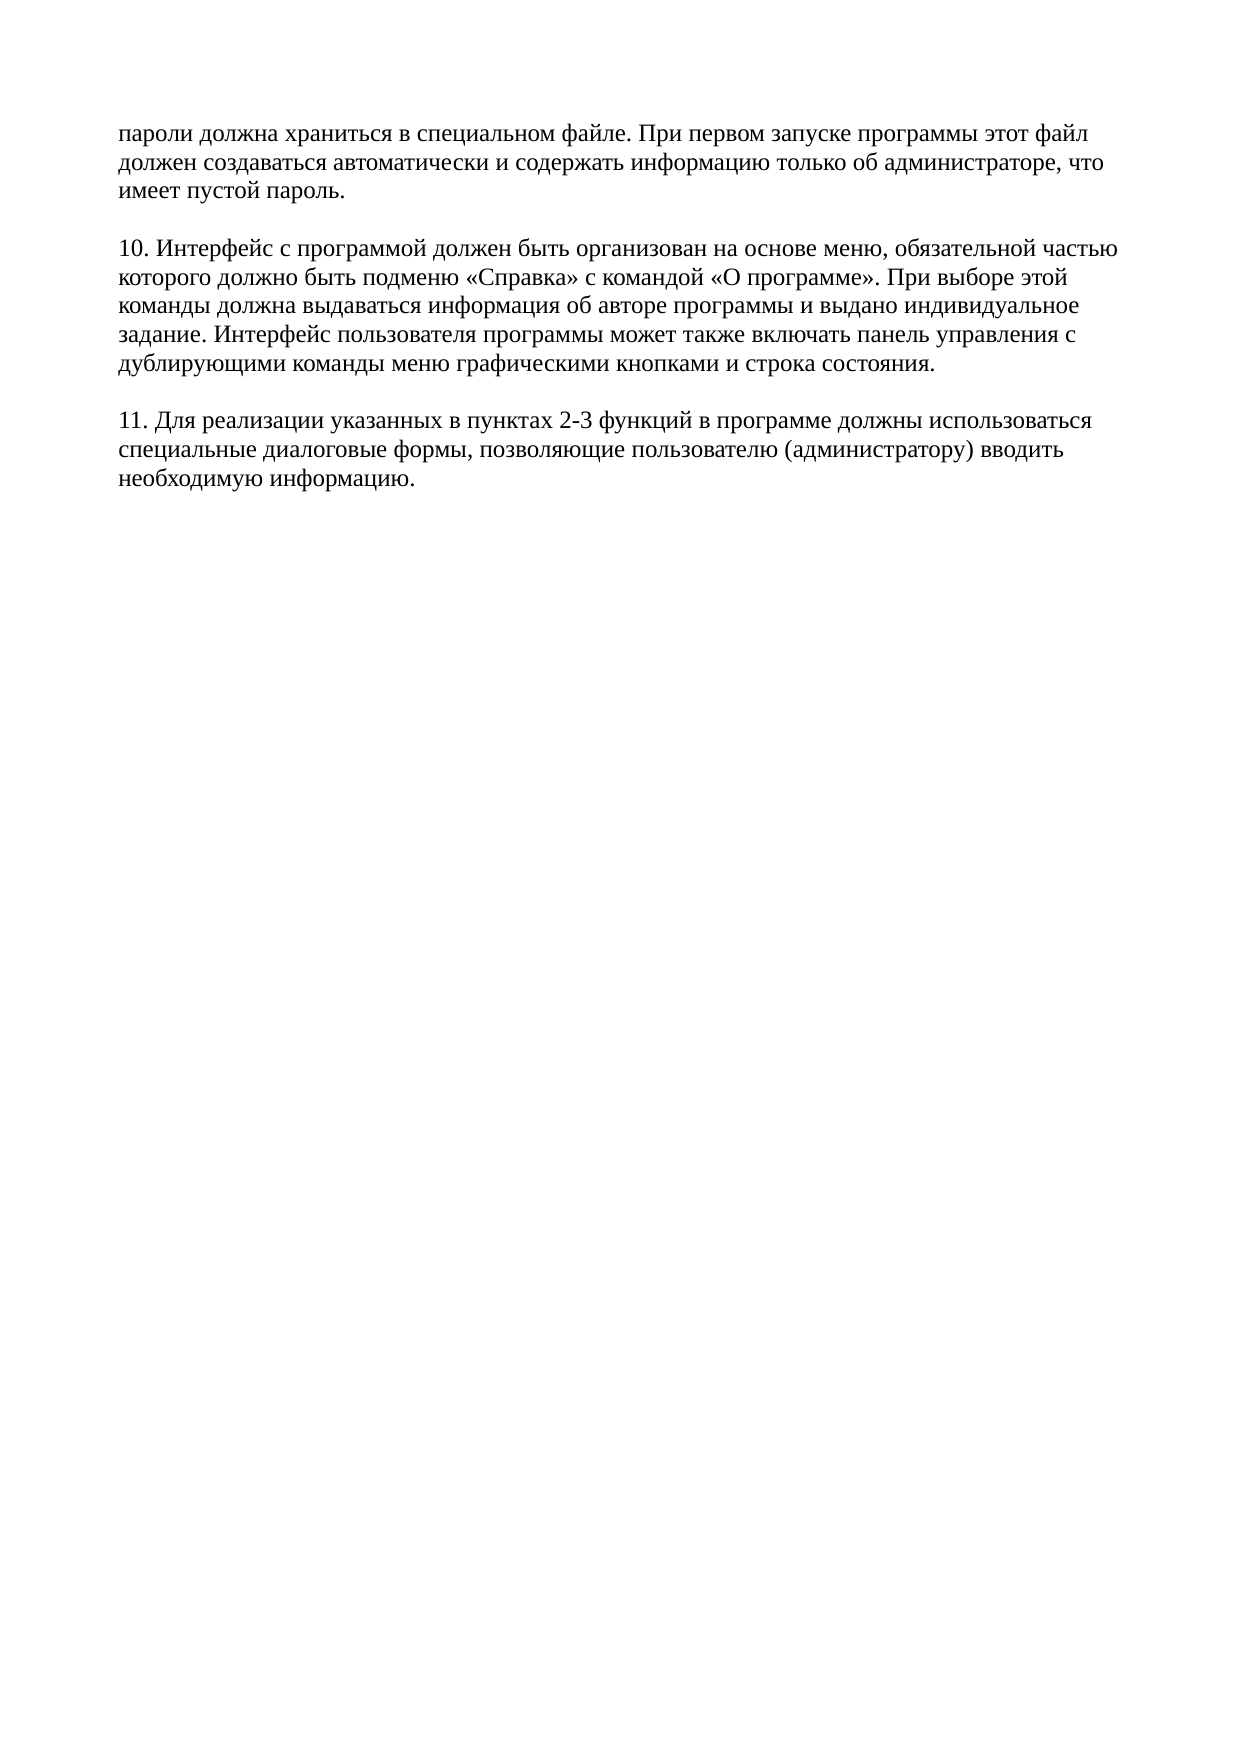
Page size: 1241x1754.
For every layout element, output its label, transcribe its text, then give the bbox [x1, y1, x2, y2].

text пароли должна храниться в специальном файле. При первом запуске программы этот файл должен создаваться автоматически и содержать информацию только об администраторе, что имеет пустой пароль. [118, 118, 1122, 204]
text 10. Интерфейс с программой должен быть организован на основе меню, обязательной частью которого должно быть подменю «Справка» с командой «О программе». При выборе этой команды должна выдаваться информация об авторе программы и выдано индивидуальное задание. Интерфейс пользователя программы может также включать панель управления с дублирующими команды меню графическими кнопками и строка состояния. [118, 233, 1122, 377]
text 11. Для реализации указанных в пунктах 2-3 функций в программе должны использоваться специальные диалоговые формы, позволяющие пользователю (администратору) вводить необходимую информацию. [118, 406, 1122, 492]
